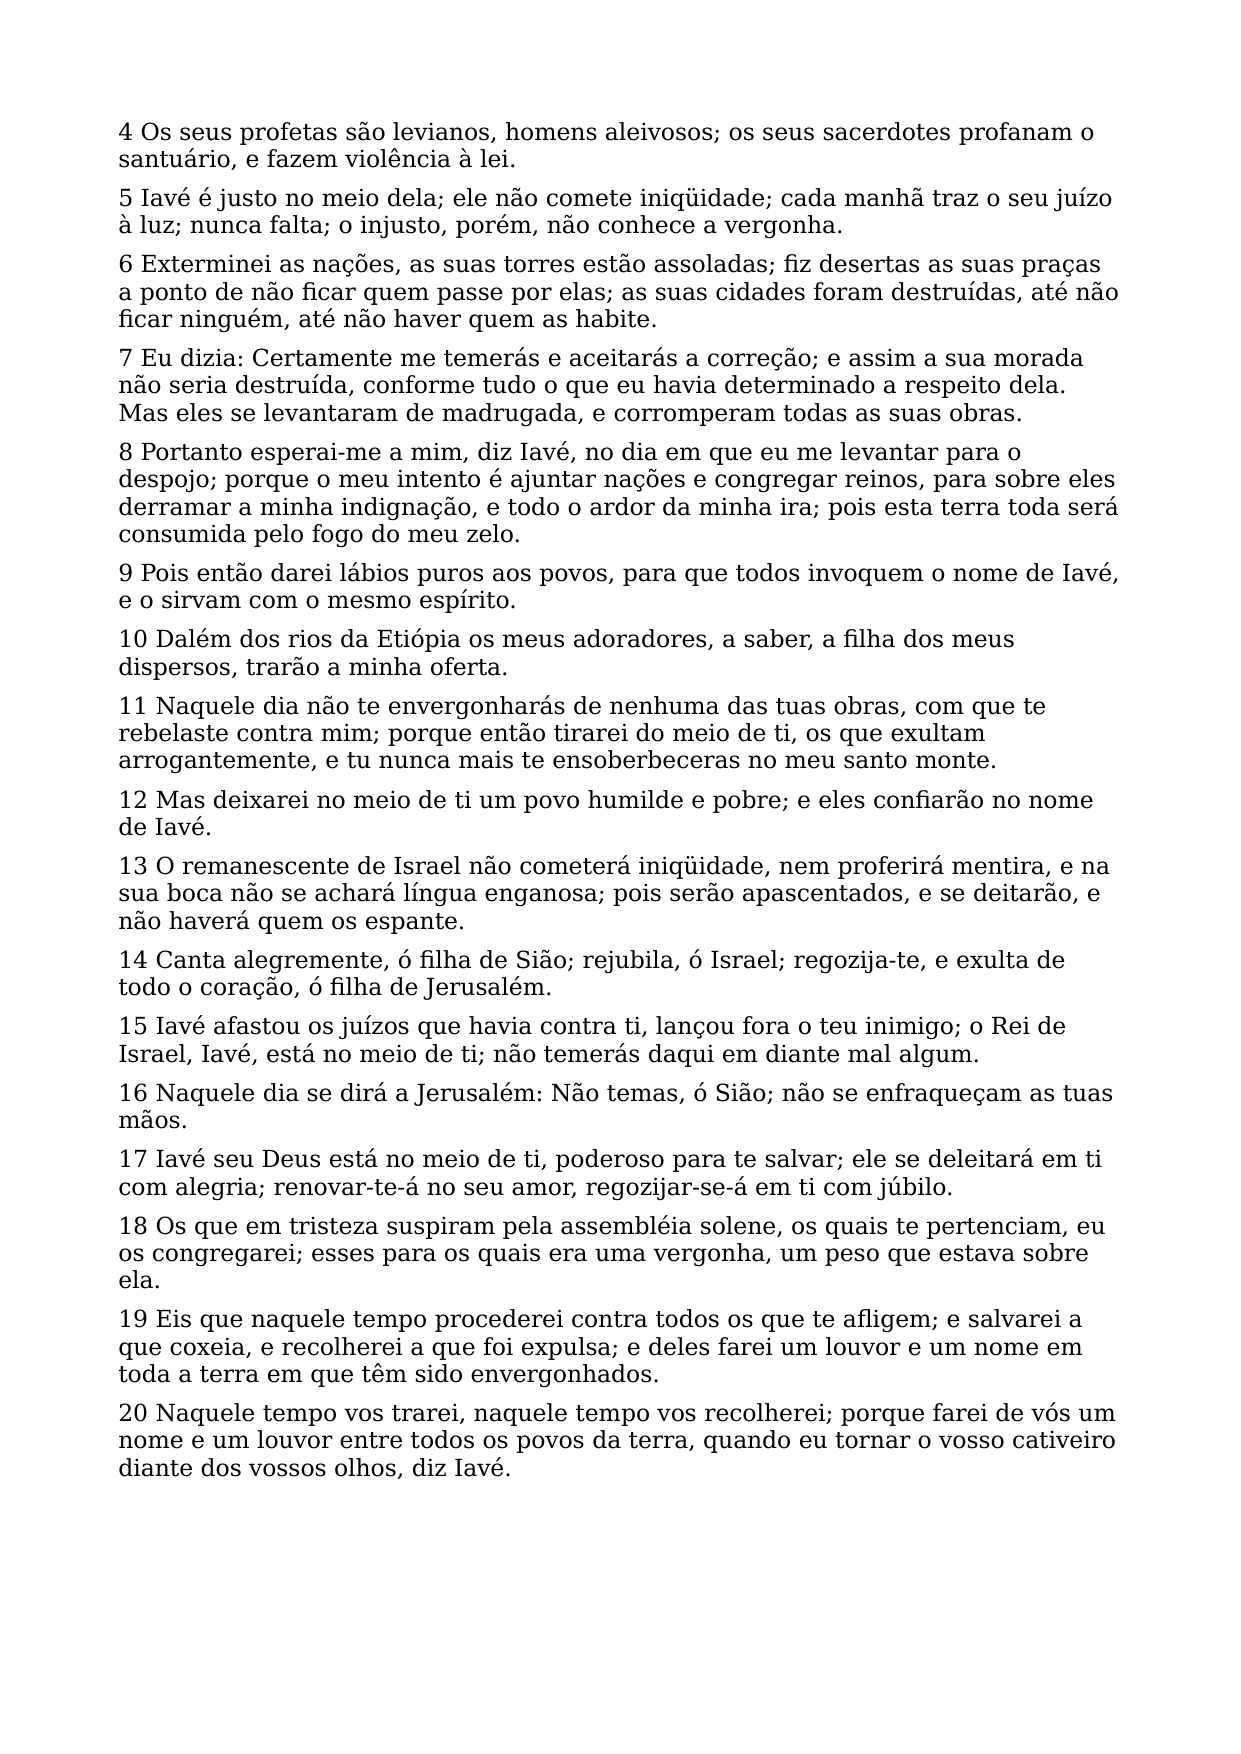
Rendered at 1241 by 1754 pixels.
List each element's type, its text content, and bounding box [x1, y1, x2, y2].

text 18 Os que em tristeza suspiram pela assembléia solene, os quais te pertenciam, eu os congregarei; esses para os quais era uma vergonha, um peso que estava sobre ela. [118, 1212, 1122, 1294]
text 10 Dalém dos rios da Etiópia os meus adoradores, a saber, a filha dos meus dispersos, trarão a minha oferta. [118, 626, 1122, 681]
text 13 O remanescente de Israel não cometerá iniqüidade, nem proferirá mentira, e na sua boca não se achará língua enganosa; pois serão apascentados, e se deitarão, e não haverá quem os espante. [118, 853, 1122, 934]
text 11 Naquele dia não te envergonharás de nenhuma das tuas obras, com que te rebelaste contra mim; porque então tirarei do meio de ti, os que exultam arrogantemente, e tu nunca mais te ensoberbeceras no meu santo monte. [118, 692, 1122, 774]
text 4 Os seus profetas são levianos, homens aleivosos; os seus sacerdotes profanam o santuário, e fazem violência à lei. [118, 118, 1122, 173]
text 6 Exterminei as nações, as suas torres estão assoladas; fiz desertas as suas praças a ponto de não ficar quem passe por elas; as suas cidades foram destruídas, até não ficar ninguém, até não haver quem as habite. [118, 251, 1122, 333]
text 15 Iavé afastou os juízos que havia contra ti, lançou fora o teu inimigo; o Rei de Israel, Iavé, está no meio de ti; não temerás daqui em diante mal algum. [118, 1013, 1122, 1067]
text 7 Eu dizia: Certamente me temerás e aceitarás a correção; e assim a sua morada não seria destruída, conforme tudo o que eu havia determinado a respeito dela. Mas eles se levantaram de madrugada, e corromperam todas as suas obras. [118, 345, 1122, 427]
text 9 Pois então darei lábios puros aos povos, para que todos invoquem o nome de Iavé, e o sirvam com o mesmo espírito. [118, 559, 1122, 614]
text 8 Portanto esperai-me a mim, diz Iavé, no dia em que eu me levantar para o despojo; porque o meu intento é ajuntar nações e congregar reinos, para sobre eles derramar a minha indignação, e todo o ardor da minha ira; pois esta terra toda será consumida pelo fogo do meu zelo. [118, 438, 1122, 548]
text 17 Iavé seu Deus está no meio de ti, poderoso para te salvar; ele se deleitará em ti com alegria; renovar-te-á no seu amor, regozijar-se-á em ti com júbilo. [118, 1146, 1122, 1200]
text 14 Canta alegremente, ó filha de Sião; rejubila, ó Israel; regozija-te, e exulta de todo o coração, ó filha de Jerusalém. [118, 946, 1122, 1001]
text 20 Naquele tempo vos trarei, naquele tempo vos recolherei; porque farei de vós um nome e um louvor entre todos os povos da terra, quando eu tornar o vosso cativeiro diante dos vossos olhos, diz Iavé. [118, 1400, 1122, 1482]
text 16 Naquele dia se dirá a Jerusalém: Não temas, ó Sião; não se enfraqueçam as tuas mãos. [118, 1079, 1122, 1134]
text 19 Eis que naquele tempo procederei contra todos os que te afligem; e salvarei a que coxeia, e recolherei a que foi expulsa; e deles farei um louvor e um nome em toda a terra em que têm sido envergonhados. [118, 1306, 1122, 1388]
text 12 Mas deixarei no meio de ti um povo humilde e pobre; e eles confiarão no nome de Iavé. [118, 786, 1122, 841]
text 5 Iavé é justo no meio dela; ele não comete iniqüidade; cada manhã traz o seu juízo à luz; nunca falta; o injusto, porém, não conhece a vergonha. [118, 184, 1122, 239]
